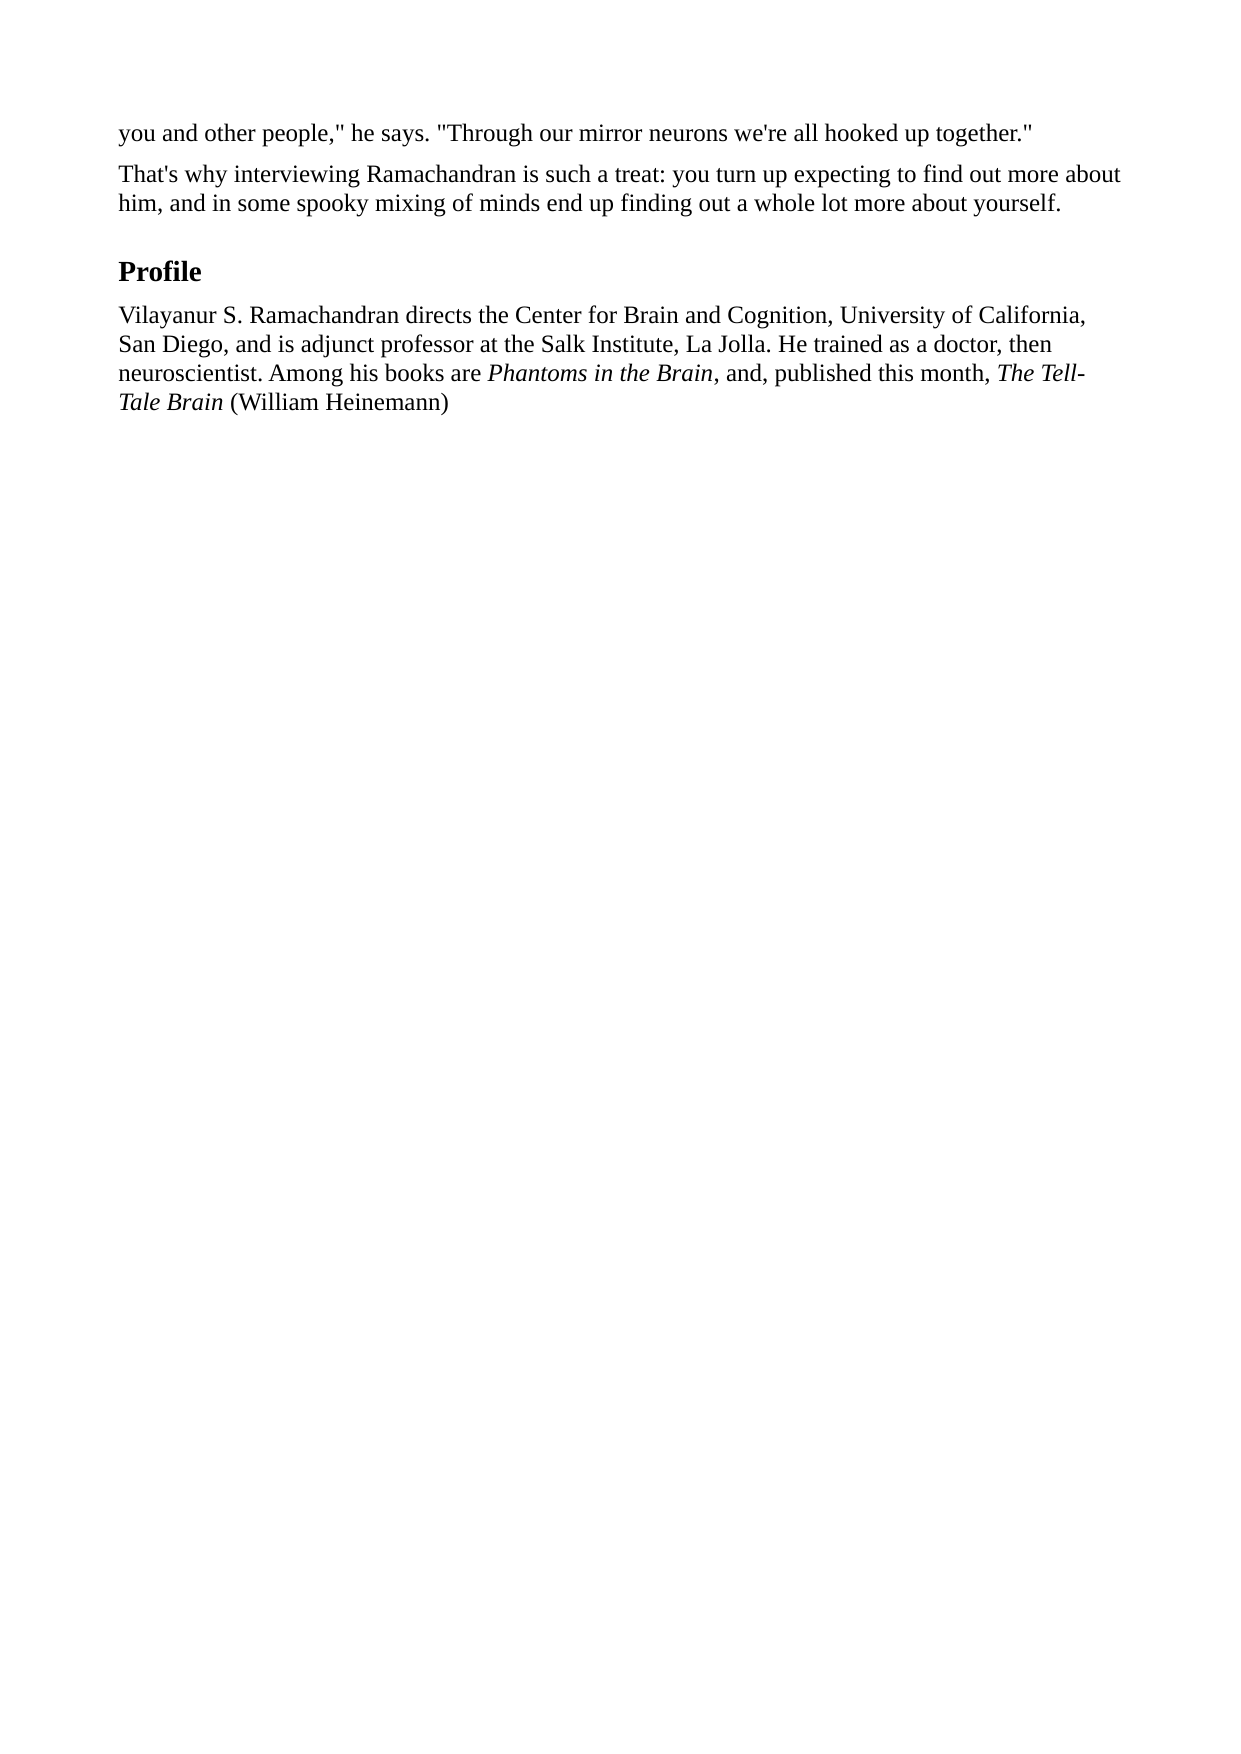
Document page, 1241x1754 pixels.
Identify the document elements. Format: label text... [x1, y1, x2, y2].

text you and other people," he says. "Through our mirror neurons we're all hooked up together." [118, 118, 1122, 147]
subtitle Profile [118, 254, 1122, 288]
text Vilayanur S. Ramachandran directs the Center for Brain and Cognition, University of California, San Diego, and is adjunct professor at the Salk Institute, La Jolla. He trained as a doctor, then neuroscientist. Among his books are Phantoms in the Brain, and, published this month, The Tell-Tale Brain (William Heinemann) [118, 300, 1122, 415]
text That's why interviewing Ramachandran is such a treat: you turn up expecting to find out more about him, and in some spooky mixing of minds end up finding out a whole lot more about yourself. [118, 159, 1122, 217]
